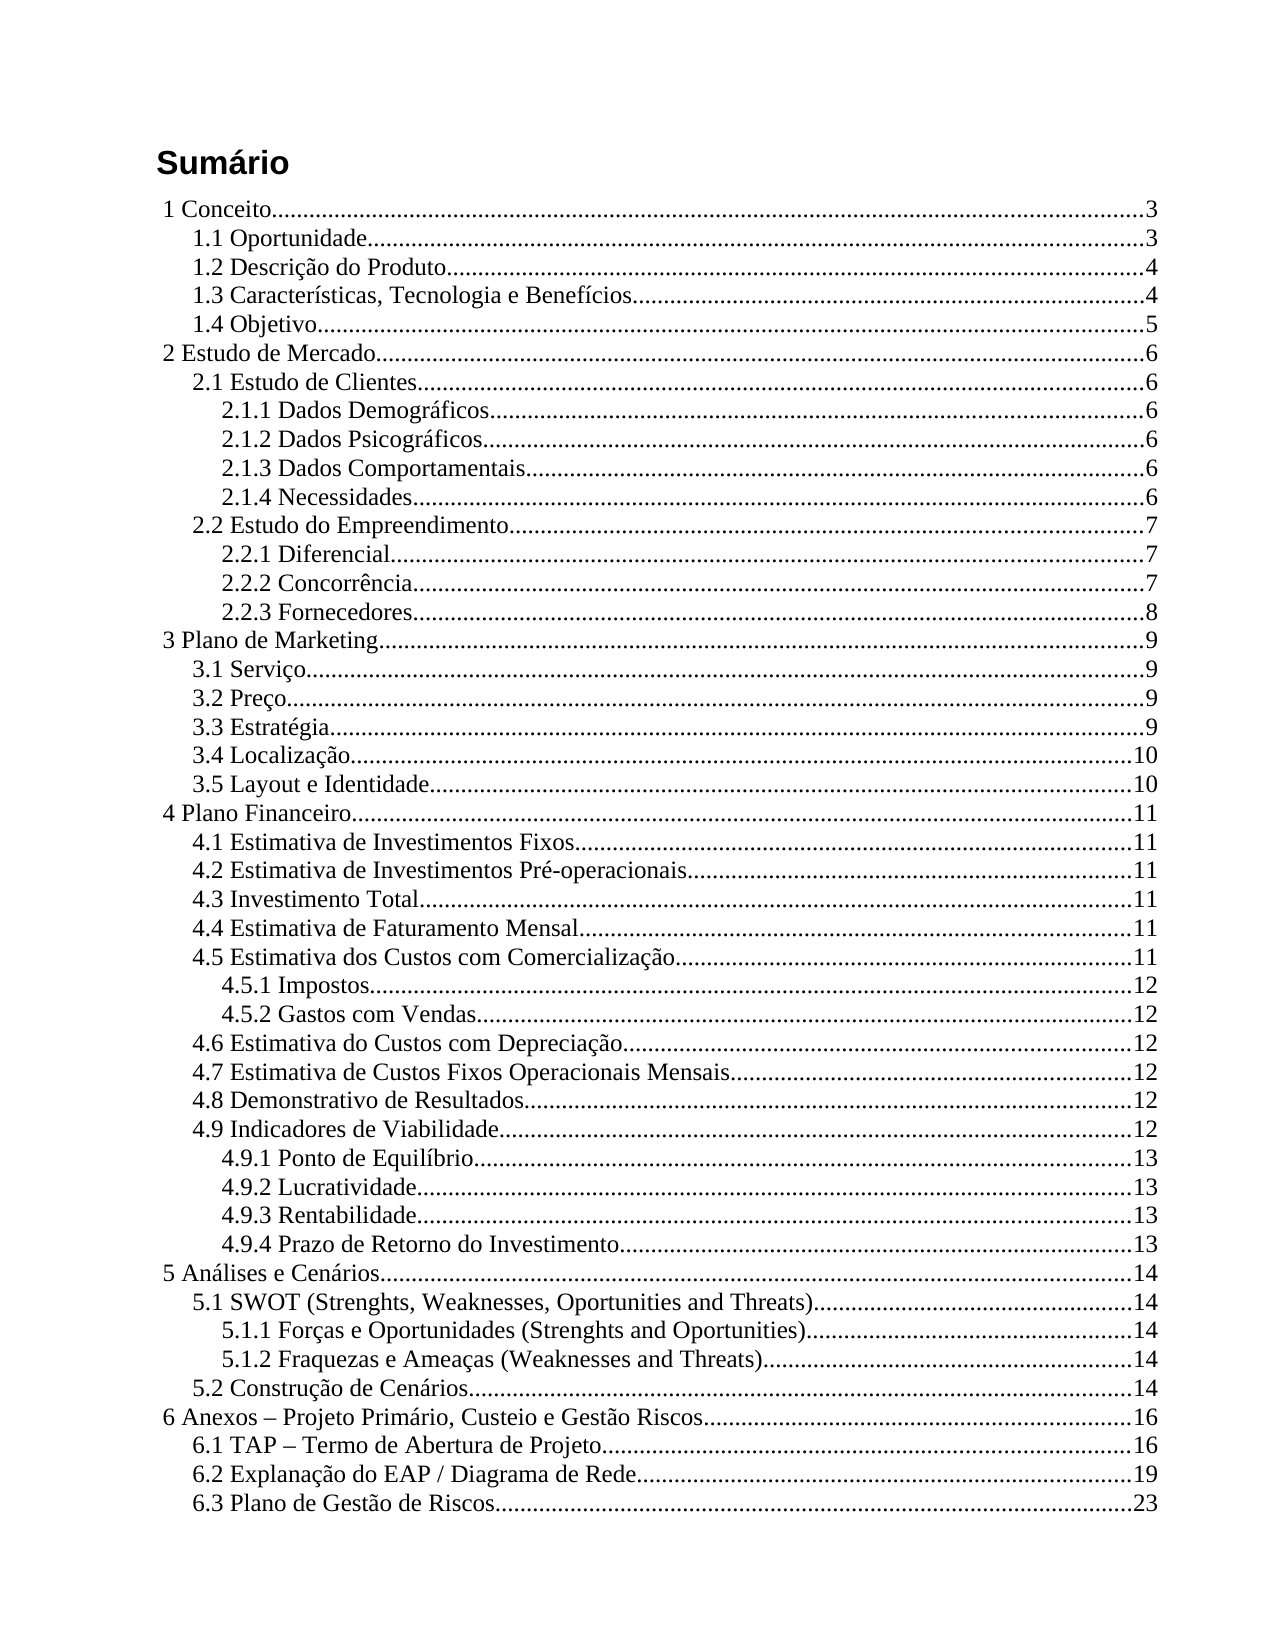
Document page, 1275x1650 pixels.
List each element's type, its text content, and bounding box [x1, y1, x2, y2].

text 4.9.3 Rentabilidade 13 [215, 1200, 1158, 1229]
text 4.1 Estimativa de Investimentos Fixos 11 [186, 827, 1158, 855]
text 5.2 Construção de Cenários 14 [186, 1373, 1158, 1402]
text 1 Conceito 3 [156, 194, 1158, 223]
text 6.1 TAP – Termo de Abertura de Projeto 16 [186, 1430, 1158, 1459]
text 1.2 Descrição do Produto 4 [186, 252, 1158, 280]
text 4.4 Estimativa de Faturamento Mensal 11 [186, 913, 1158, 942]
text 2.1.3 Dados Comportamentais 6 [215, 453, 1158, 482]
text 4.9.1 Ponto de Equilíbrio 13 [215, 1143, 1158, 1172]
text 4.9 Indicadores de Viabilidade 12 [186, 1114, 1158, 1143]
text 2.2.3 Fornecedores 8 [215, 597, 1158, 625]
text 4.9.2 Lucratividade 13 [215, 1172, 1158, 1200]
text 3.2 Preço 9 [186, 683, 1158, 712]
text 2.1.1 Dados Demográficos 6 [215, 395, 1158, 424]
text 2 Estudo de Mercado 6 [156, 338, 1158, 367]
text 4.5.2 Gastos com Vendas 12 [215, 999, 1158, 1028]
text 4.9.4 Prazo de Retorno do Investimento 13 [215, 1229, 1158, 1258]
text 3.5 Layout e Identidade 10 [186, 769, 1158, 798]
text 6.3 Plano de Gestão de Riscos 23 [186, 1488, 1158, 1517]
text 2.2.2 Concorrência 7 [215, 568, 1158, 597]
text 5.1 SWOT (Strenghts, Weaknesses, Oportunities and Threats) 14 [186, 1287, 1158, 1315]
text 3.4 Localização 10 [186, 740, 1158, 769]
text 1.4 Objetivo 5 [186, 309, 1158, 338]
text 3 Plano de Marketing 9 [156, 625, 1158, 654]
text 4.2 Estimativa de Investimentos Pré-operacionais 11 [186, 855, 1158, 884]
text 5.1.2 Fraquezas e Ameaças (Weaknesses and Threats) 14 [215, 1344, 1158, 1373]
text 4 Plano Financeiro 11 [156, 798, 1158, 827]
text 4.5 Estimativa dos Custos com Comercialização 11 [186, 942, 1158, 970]
text 6 Anexos – Projeto Primário, Custeio e Gestão Riscos 16 [156, 1402, 1158, 1430]
text 5 Análises e Cenários 14 [156, 1258, 1158, 1287]
subtitle Sumário [156, 143, 1158, 182]
text 2.1.2 Dados Psicográficos 6 [215, 424, 1158, 453]
text 1.3 Características, Tecnologia e Benefícios 4 [186, 280, 1158, 309]
text 4.5.1 Impostos 12 [215, 970, 1158, 999]
text 2.1.4 Necessidades 6 [215, 482, 1158, 510]
text 5.1.1 Forças e Oportunidades (Strenghts and Oportunities) 14 [215, 1315, 1158, 1344]
text 3.1 Serviço 9 [186, 654, 1158, 683]
text 4.3 Investimento Total 11 [186, 884, 1158, 913]
text 4.6 Estimativa do Custos com Depreciação 12 [186, 1028, 1158, 1057]
text 2.2 Estudo do Empreendimento 7 [186, 510, 1158, 539]
text 3.3 Estratégia 9 [186, 712, 1158, 740]
text 6.2 Explanação do EAP / Diagrama de Rede 19 [186, 1459, 1158, 1488]
text 2.1 Estudo de Clientes 6 [186, 367, 1158, 395]
text 1.1 Oportunidade 3 [186, 223, 1158, 252]
text 4.8 Demonstrativo de Resultados 12 [186, 1085, 1158, 1114]
text 4.7 Estimativa de Custos Fixos Operacionais Mensais 12 [186, 1057, 1158, 1085]
text 2.2.1 Diferencial 7 [215, 539, 1158, 568]
